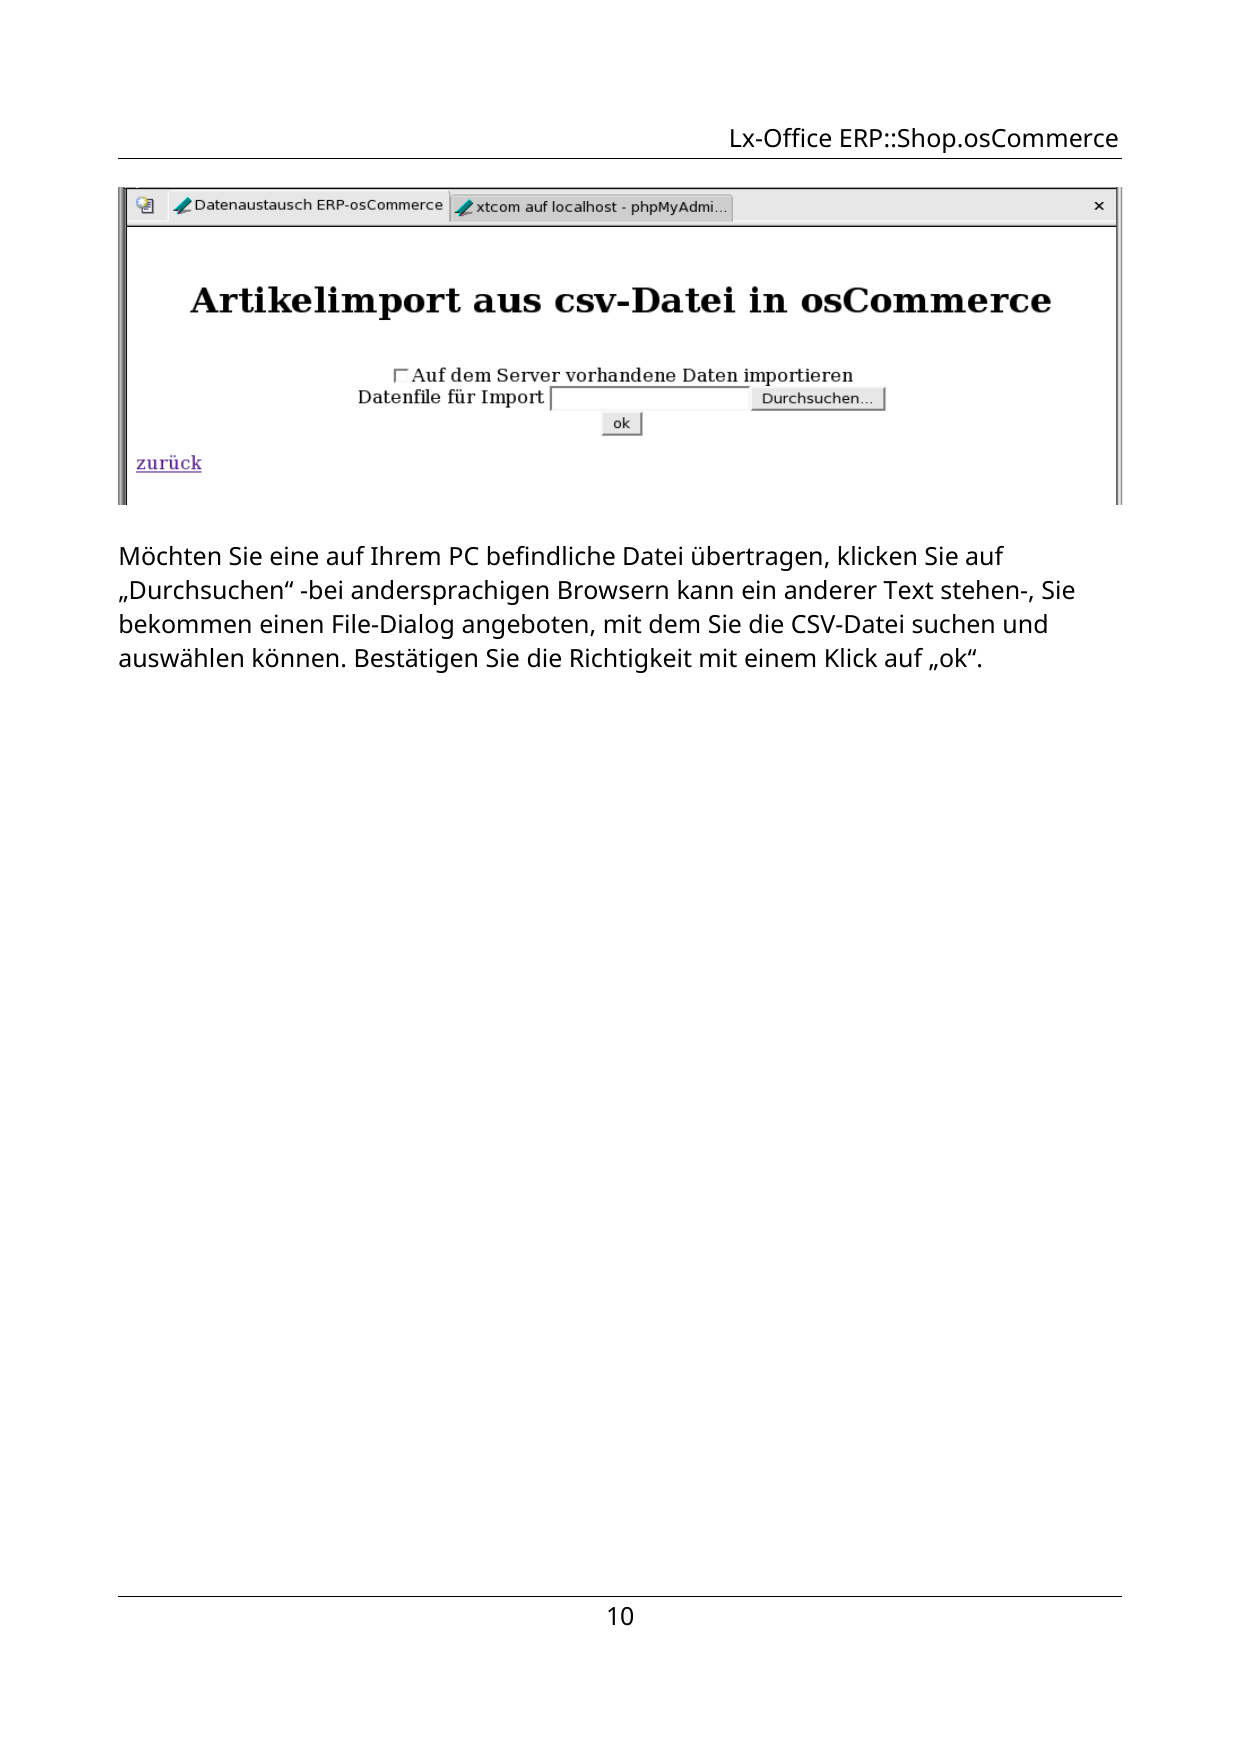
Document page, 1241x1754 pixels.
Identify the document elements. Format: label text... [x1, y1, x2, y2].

text Möchten Sie eine auf Ihrem PC befindliche Datei übertragen, klicken Sie auf „Durchsuchen“ -bei andersprachigen Browsern kann ein anderer Text stehen-, Sie bekommen einen File-Dialog angeboten, mit dem Sie die CSV-Datei suchen und auswählen können. Bestätigen Sie die Richtigkeit mit einem Klick auf „ok“. [118, 538, 1122, 674]
picture [118, 187, 1123, 505]
